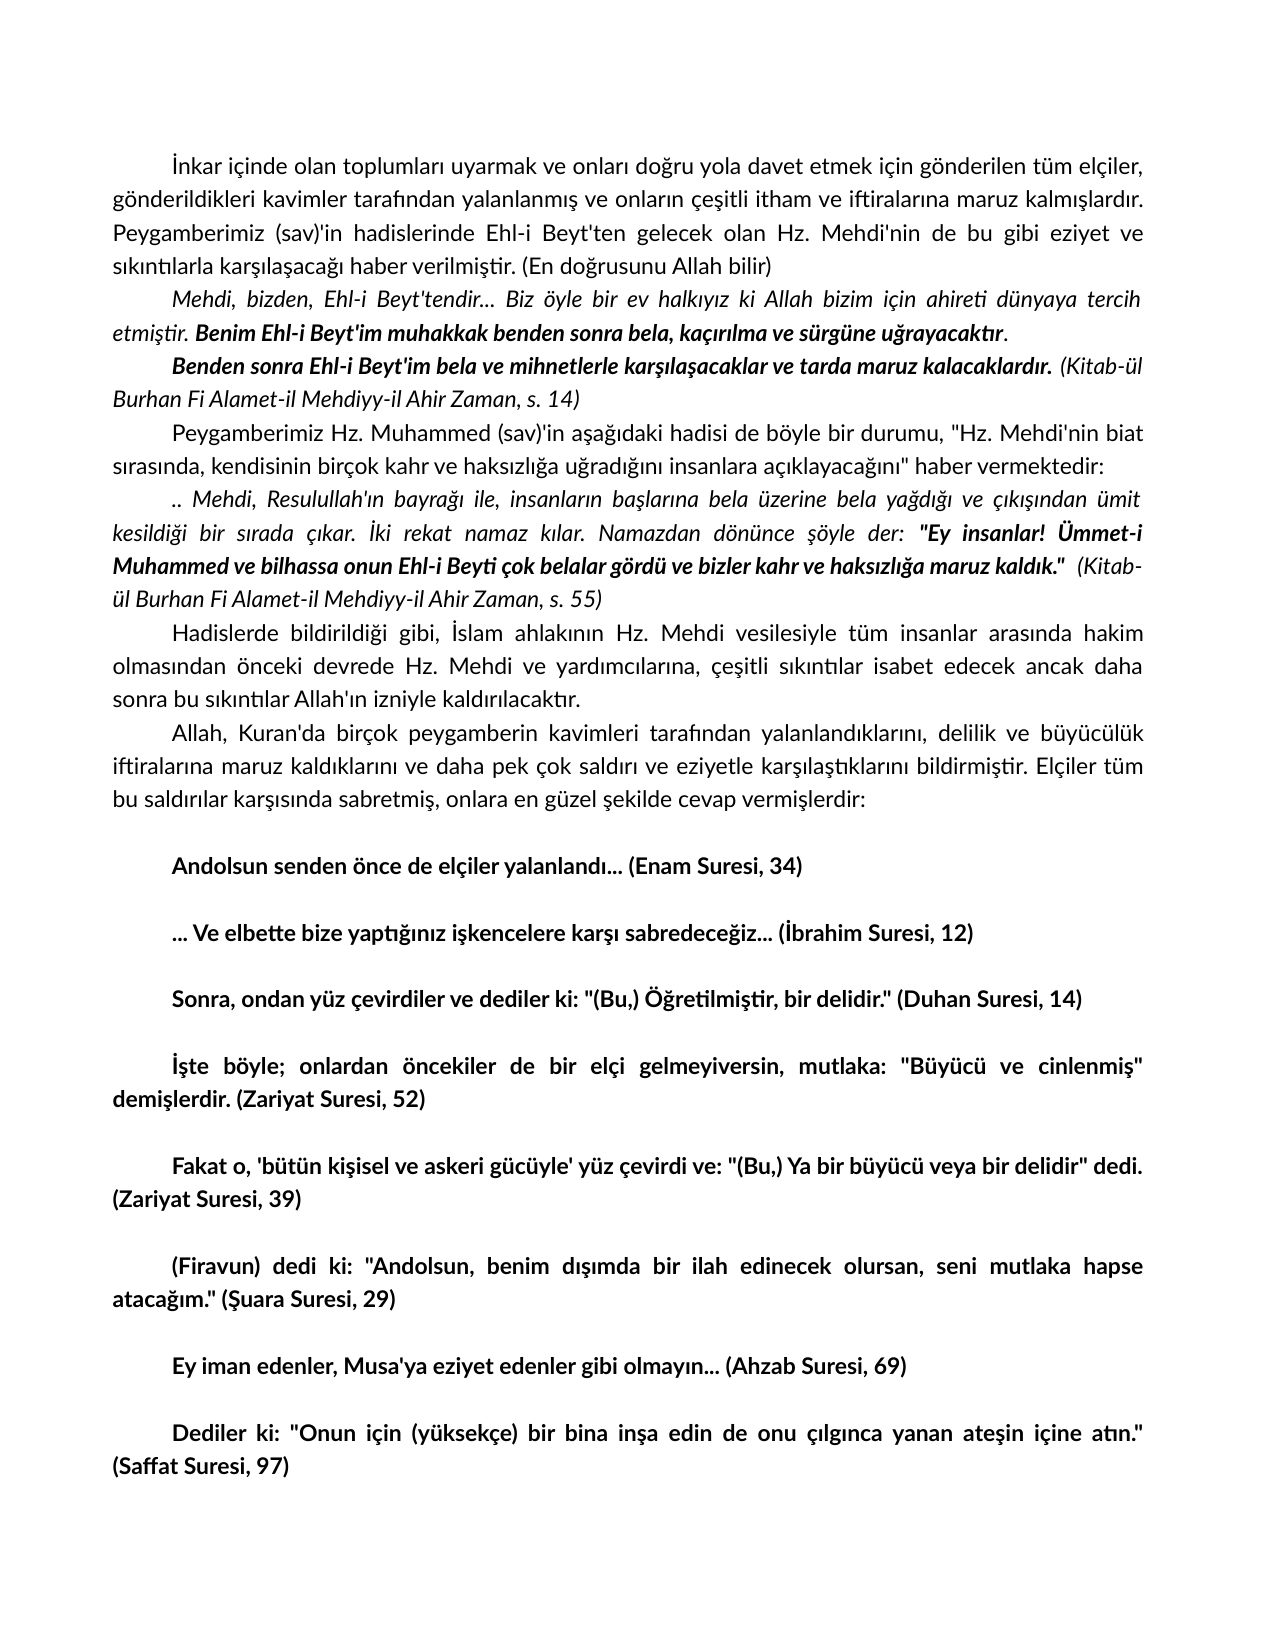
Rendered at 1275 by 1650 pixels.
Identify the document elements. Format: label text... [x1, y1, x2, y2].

text Peygamberimiz Hz. Muhammed (sav)'in aşağıdaki hadisi de böyle bir durumu, "Hz. Mehdi'nin biat sırasında, kendisinin birçok kahr ve haksızlığa uğradığını insanlara açıklayacağını" haber vermektedir: [112, 414, 1145, 481]
text Sonra, ondan yüz çevirdiler ve dediler ki: "(Bu,) Öğretilmiştir, bir delidir." (Duhan Suresi, 14) [112, 981, 1145, 1014]
text Allah, Kuran'da birçok peygamberin kavimleri tarafından yalanlandıklarını, delilik ve büyücülük iftiralarına maruz kaldıklarını ve daha pek çok saldırı ve eziyetle karşılaştıklarını bildirmiştir. Elçiler tüm bu saldırılar karşısında sabretmiş, onlara en güzel şekilde cevap vermişlerdir: [112, 714, 1145, 814]
text Benden sonra Ehl-i Beyt'im bela ve mihnetlerle karşılaşacaklar ve tarda maruz kalacaklardır. (Kitab-ül Burhan Fi Alamet-il Mehdiyy-il Ahir Zaman, s. 14) [112, 348, 1145, 414]
text İnkar içinde olan toplumları uyarmak ve onları doğru yola davet etmek için gönderilen tüm elçiler, gönderildikleri kavimler tarafından yalanlanmış ve onların çeşitli itham ve iftiralarına maruz kalmışlardır. Peygamberimiz (sav)'in hadislerinde Ehl-i Beyt'ten gelecek olan Hz. Mehdi'nin de bu gibi eziyet ve sıkıntılarla karşılaşacağı haber verilmiştir. (En doğrusunu Allah bilir) [112, 148, 1145, 281]
text Fakat o, 'bütün kişisel ve askeri gücüyle' yüz çevirdi ve: "(Bu,) Ya bir büyücü veya bir delidir" dedi. (Zariyat Suresi, 39) [112, 1148, 1145, 1214]
text Mehdi, bizden, Ehl-i Beyt'tendir... Biz öyle bir ev halkıyız ki Allah bizim için ahireti dünyaya tercih etmiştir. Benim Ehl-i Beyt'im muhakkak benden sonra bela, kaçırılma ve sürgüne uğrayacaktır. [112, 281, 1145, 348]
text ... Ve elbette bize yaptığınız işkencelere karşı sabredeceğiz... (İbrahim Suresi, 12) [112, 914, 1145, 948]
text Ey iman edenler, Musa'ya eziyet edenler gibi olmayın... (Ahzab Suresi, 69) [112, 1348, 1145, 1381]
text Hadislerde bildirildiği gibi, İslam ahlakının Hz. Mehdi vesilesiyle tüm insanlar arasında hakim olmasından önceki devrede Hz. Mehdi ve yardımcılarına, çeşitli sıkıntılar isabet edecek ancak daha sonra bu sıkıntılar Allah'ın izniyle kaldırılacaktır. [112, 614, 1145, 714]
text .. Mehdi, Resulullah'ın bayrağı ile, insanların başlarına bela üzerine bela yağdığı ve çıkışından ümit kesildiği bir sırada çıkar. İki rekat namaz kılar. Namazdan dönünce şöyle der: "Ey insanlar! Ümmet-i Muhammed ve bilhassa onun Ehl-i Beyti çok belalar gördü ve bizler kahr ve haksızlığa maruz kaldık." (Kitab-ül Burhan Fi Alamet-il Mehdiyy-il Ahir Zaman, s. 55) [112, 481, 1145, 614]
text İşte böyle; onlardan öncekiler de bir elçi gelmeyiversin, mutlaka: "Büyücü ve cinlenmiş" demişlerdir. (Zariyat Suresi, 52) [112, 1048, 1145, 1114]
text Andolsun senden önce de elçiler yalanlandı... (Enam Suresi, 34) [112, 848, 1145, 881]
text Dediler ki: "Onun için (yüksekçe) bir bina inşa edin de onu çılgınca yanan ateşin içine atın." (Saffat Suresi, 97) [112, 1414, 1145, 1481]
text (Firavun) dedi ki: "Andolsun, benim dışımda bir ilah edinecek olursan, seni mutlaka hapse atacağım." (Şuara Suresi, 29) [112, 1248, 1145, 1314]
